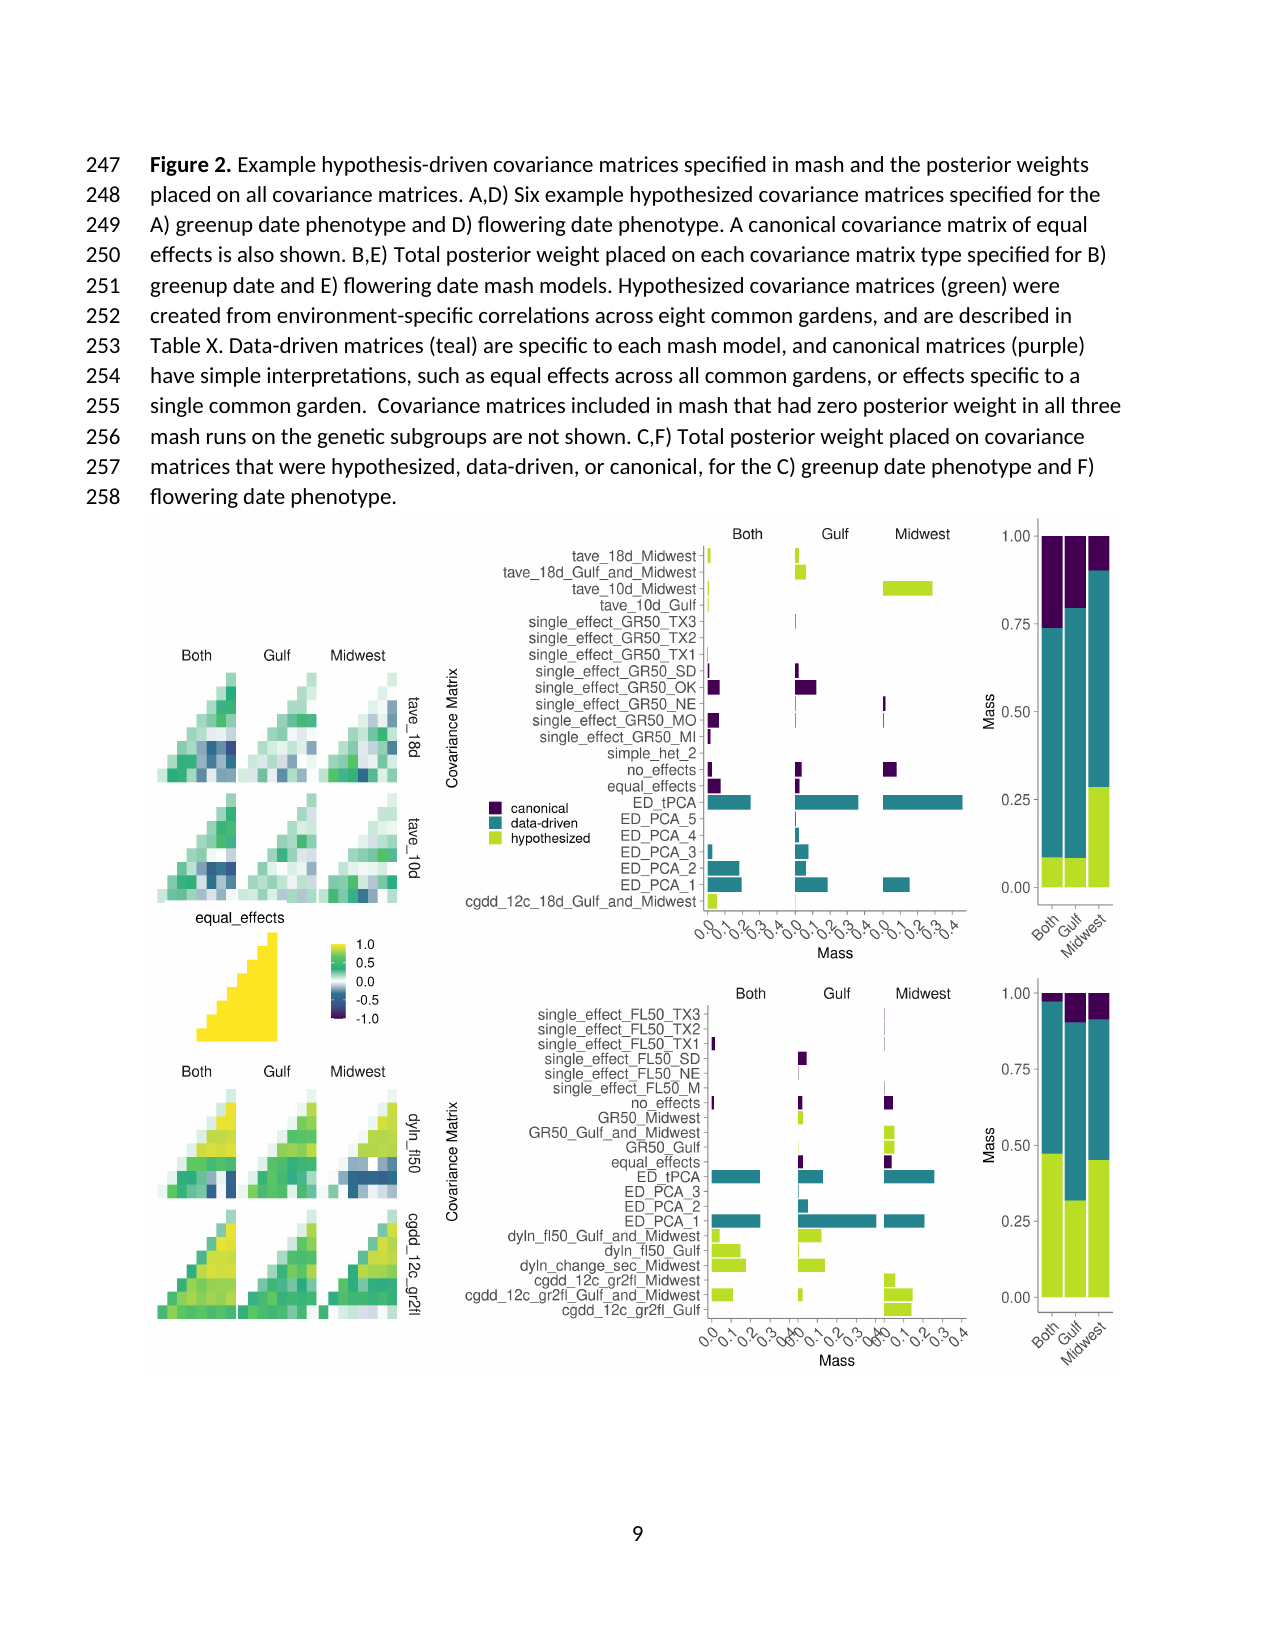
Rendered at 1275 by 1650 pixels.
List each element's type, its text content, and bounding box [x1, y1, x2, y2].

picture [146, 510, 1121, 1377]
text Figure 2. Example hypothesis-driven covariance matrices specified in mash and the posterior weights placed on all covariance matrices. A,D) Six example hypothesized covariance matrices specified for the A) greenup date phenotype and D) flowering date phenotype. A canonical covariance matrix of equal effects is also shown. B,E) Total posterior weight placed on each covariance matrix type specified for B) greenup date and E) flowering date mash models. Hypothesized covariance matrices (green) were created from environment-specific correlations across eight common gardens, and are described in Table X. Data-driven matrices (teal) are specific to each mash model, and canonical matrices (purple) have simple interpretations, such as equal effects across all common gardens, or effects specific to a single common garden. Covariance matrices included in mash that had zero posterior weight in all three mash runs on the genetic subgroups are not shown. C,F) Total posterior weight placed on covariance matrices that were hypothesized, data-driven, or canonical, for the C) greenup date phenotype and F) flowering date phenotype. [150, 150, 1125, 510]
